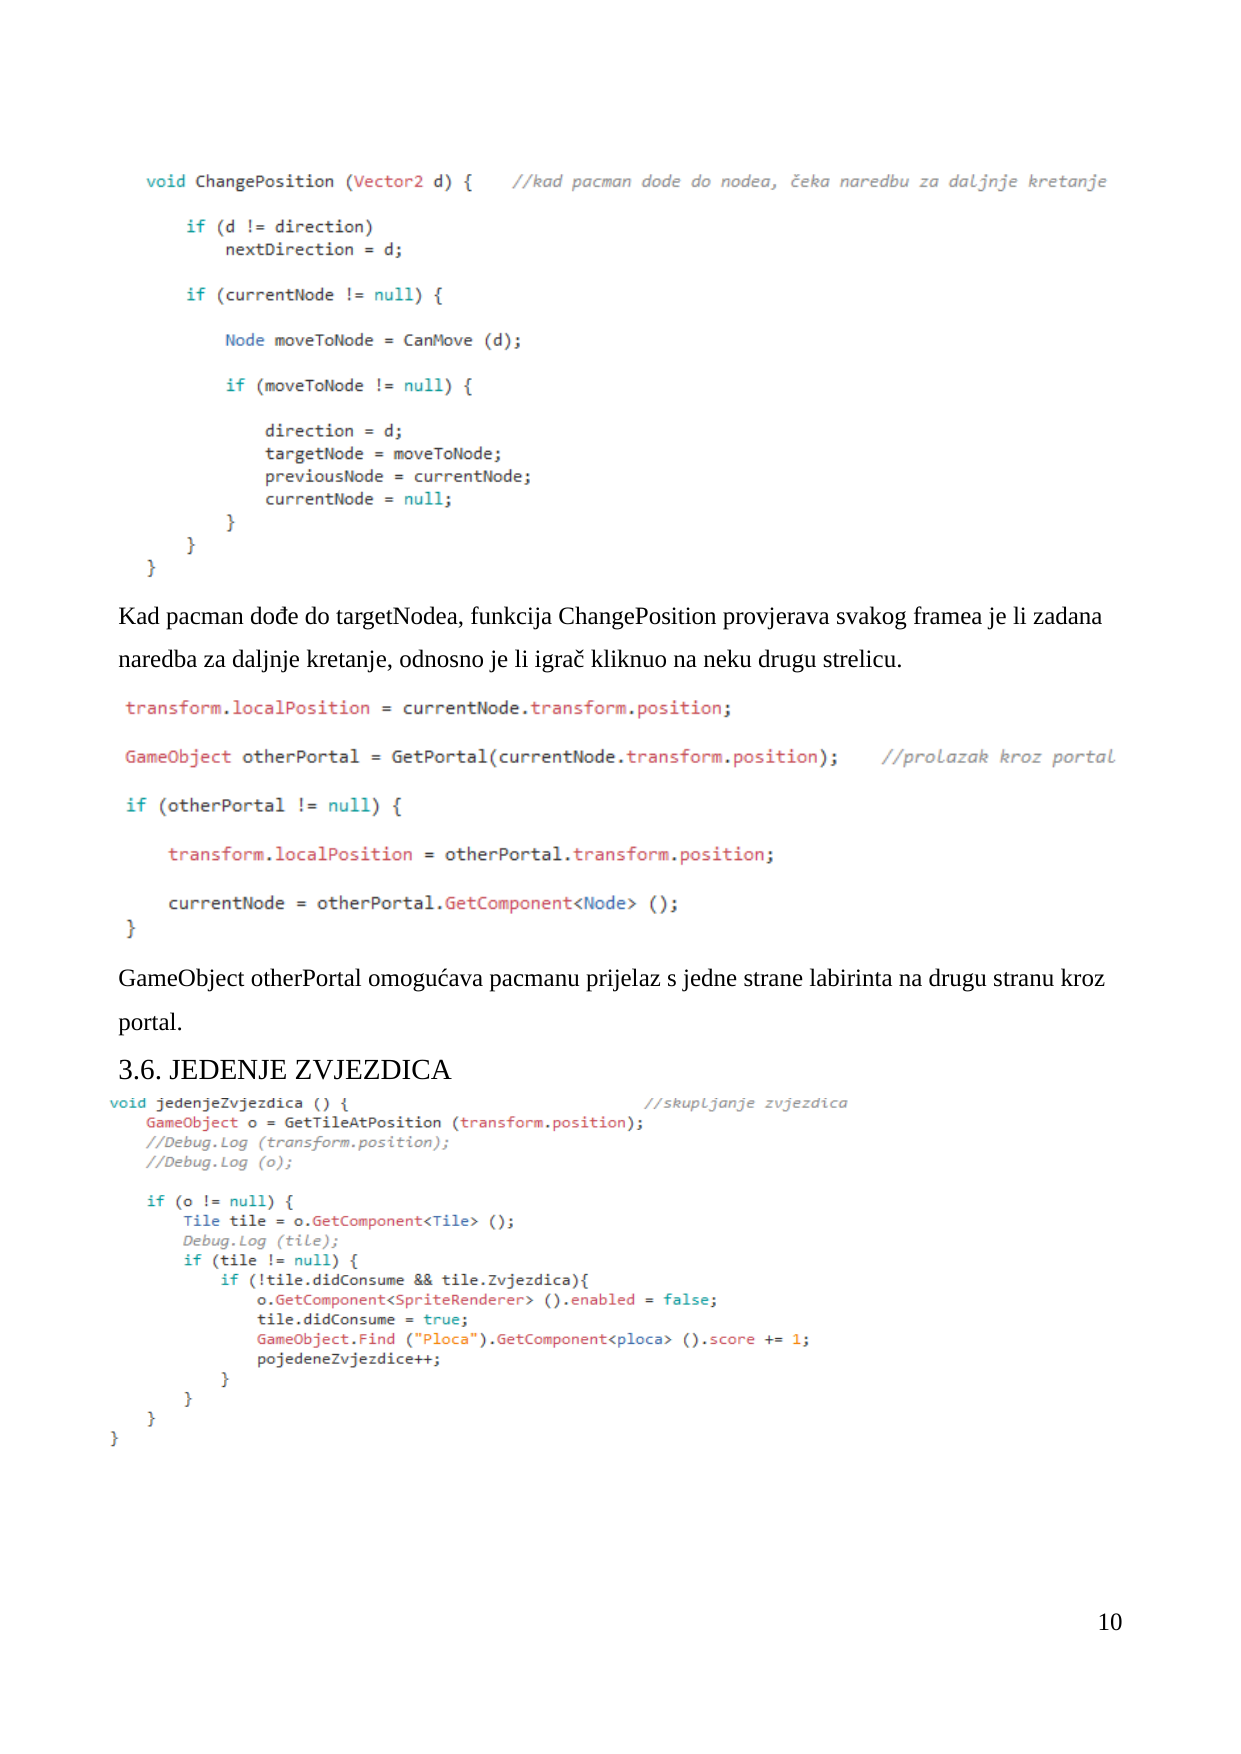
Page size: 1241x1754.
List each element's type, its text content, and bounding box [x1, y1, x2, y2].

picture [107, 1098, 857, 1450]
picture [118, 173, 1123, 587]
picture [118, 699, 1123, 949]
text GameObject otherPortal omogućava pacmanu prijelaz s jedne strane labirinta na drugu stranu kroz portal. 3.6. JEDENJE ZVJEZDICA [118, 949, 1122, 1086]
text Kad pacman dođe do targetNodea, funkcija ChangePosition provjerava svakog framea je li zadana naredba za daljnje kretanje, odnosno je li igrač kliknuo na neku drugu strelicu. [118, 587, 1122, 673]
